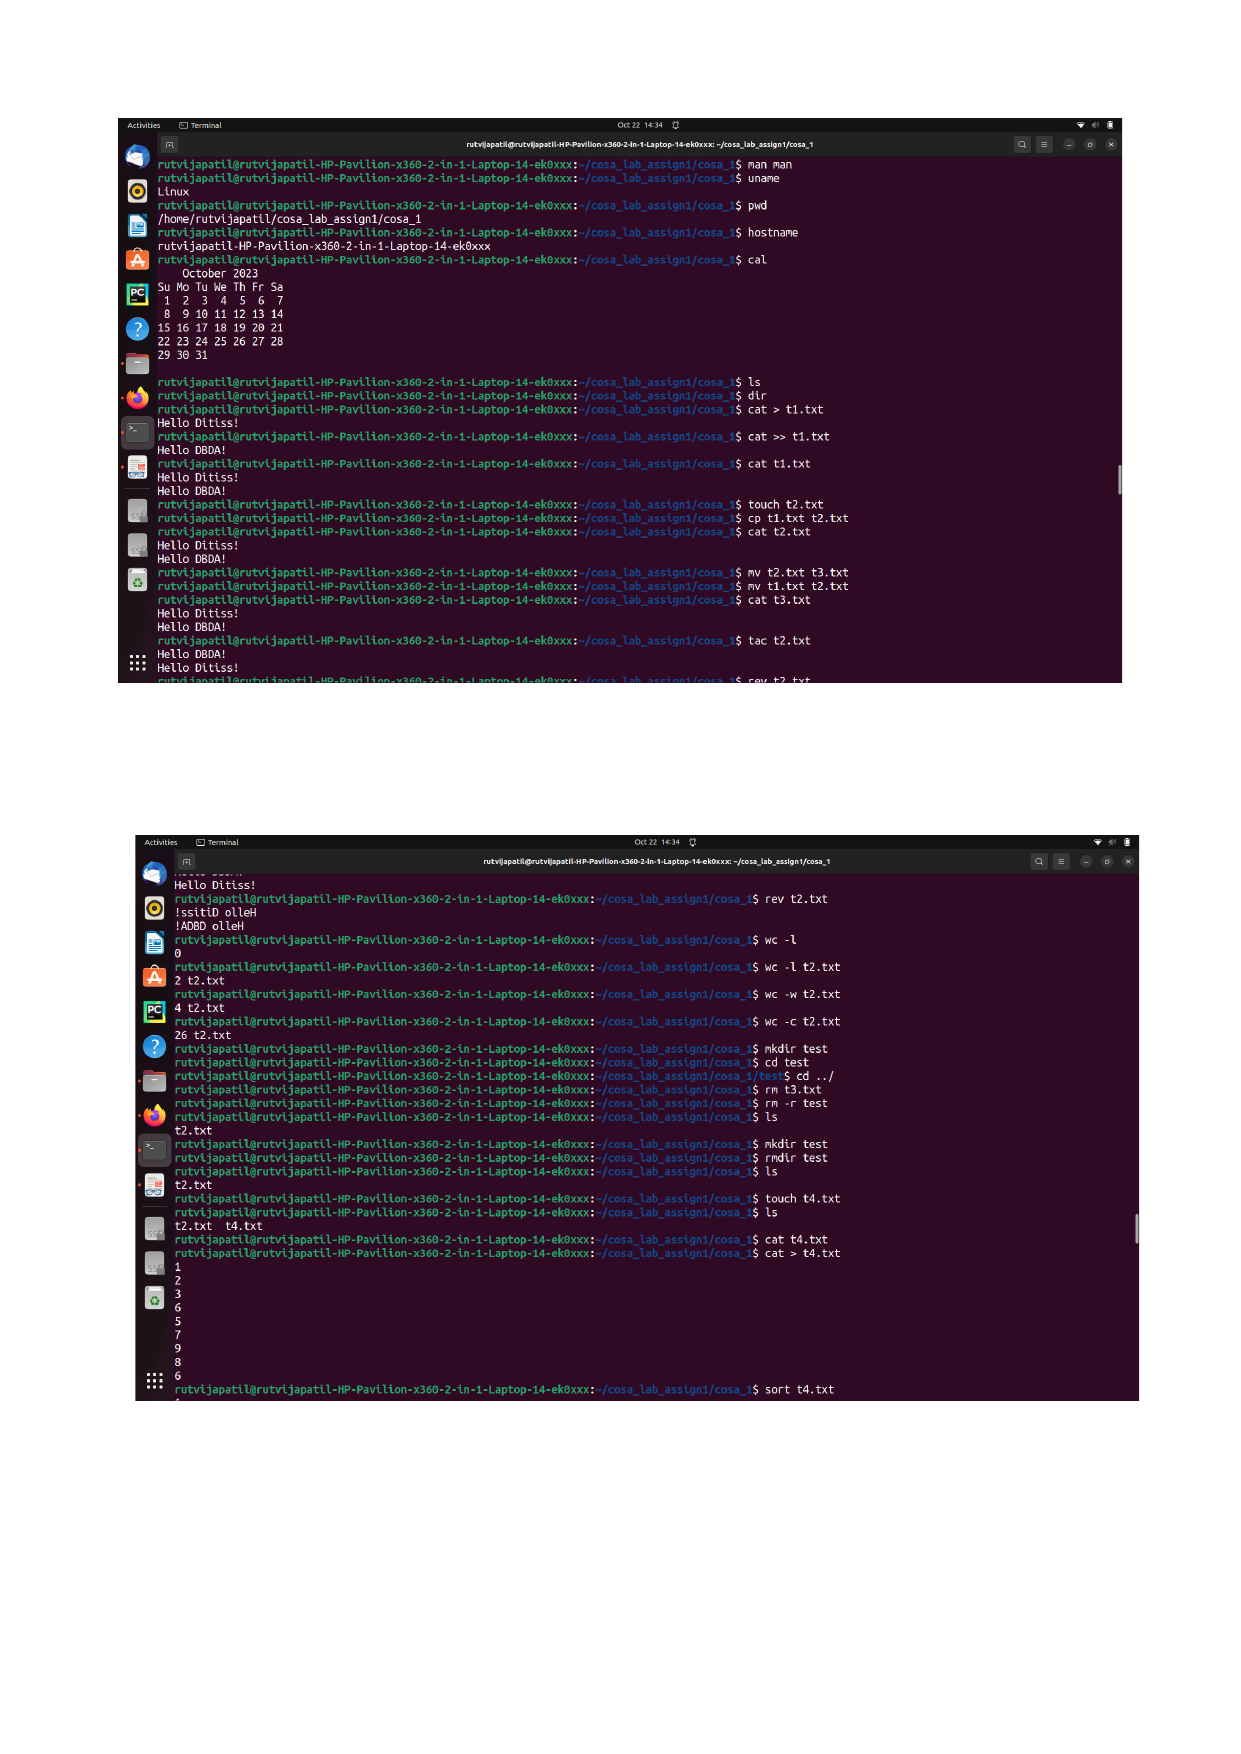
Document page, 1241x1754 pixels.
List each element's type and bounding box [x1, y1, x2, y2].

picture [135, 835, 1140, 1401]
picture [118, 118, 1123, 683]
